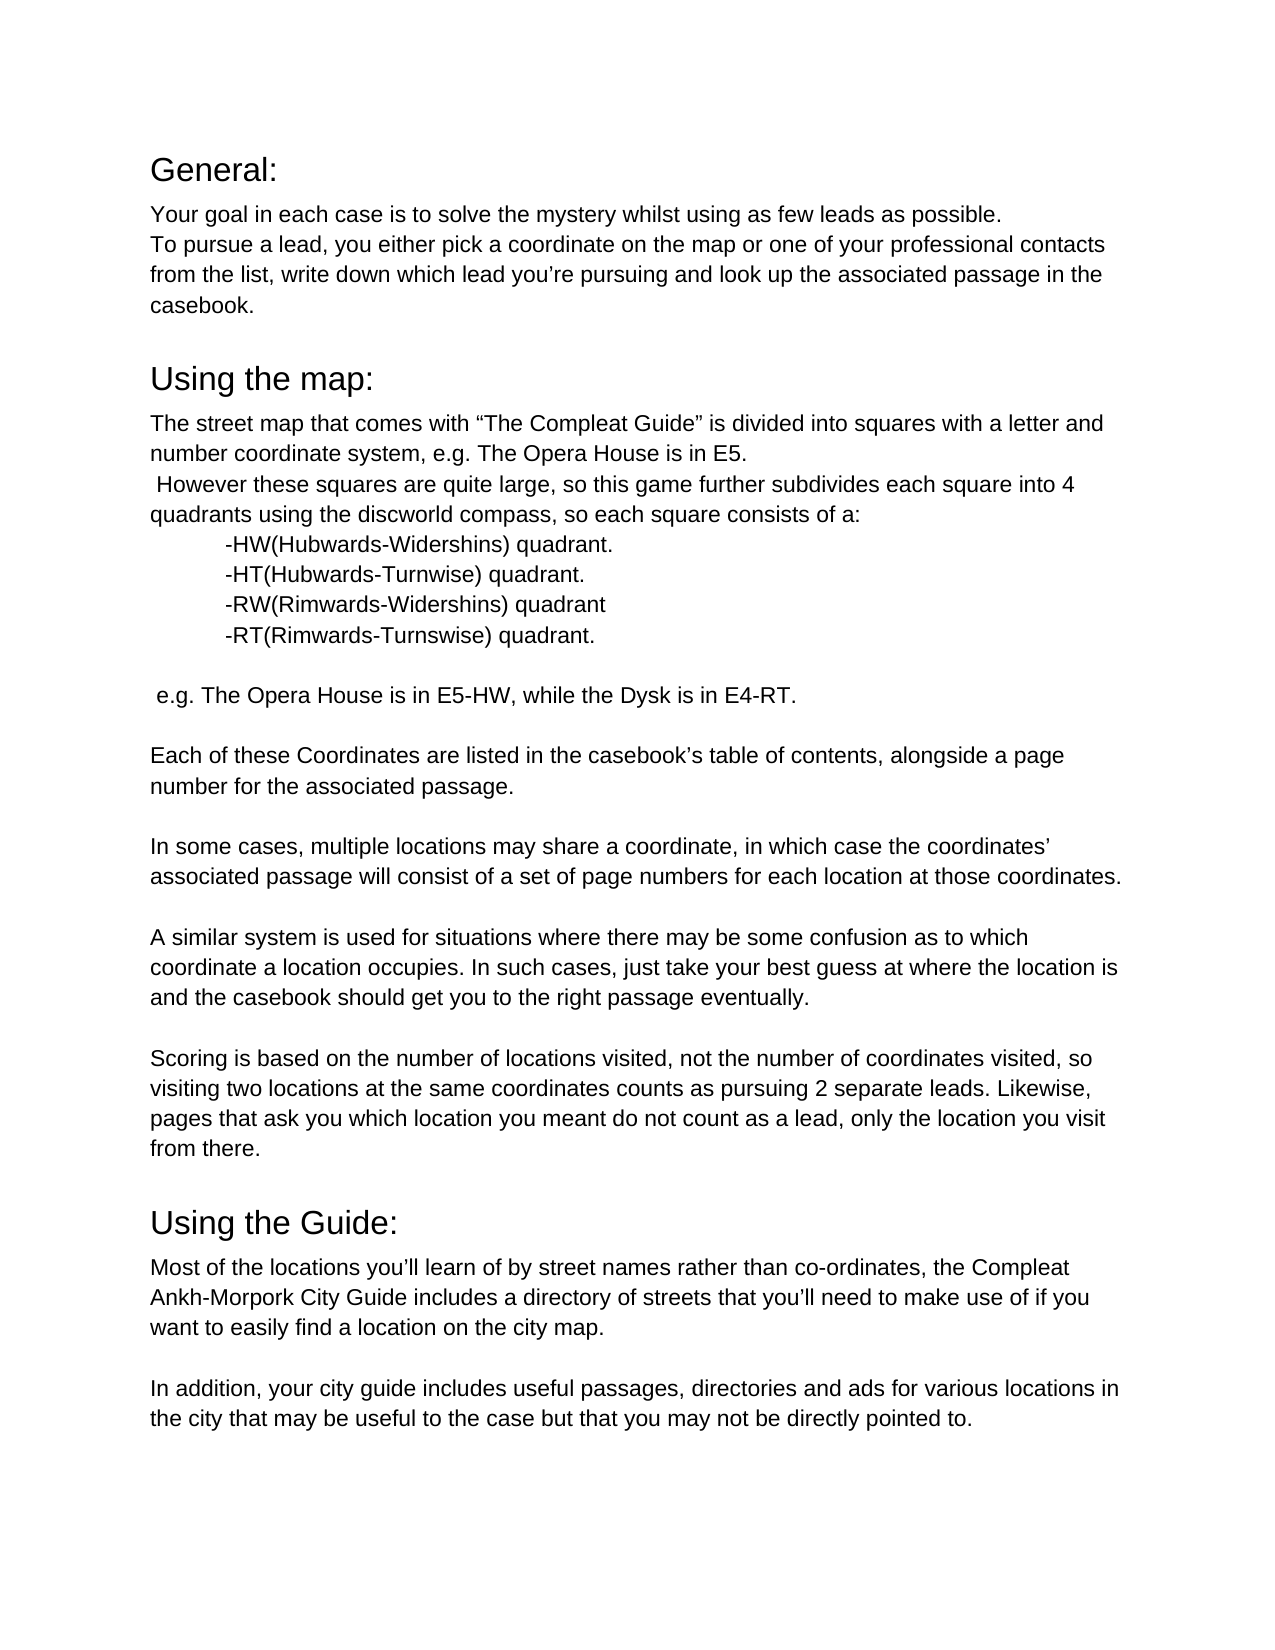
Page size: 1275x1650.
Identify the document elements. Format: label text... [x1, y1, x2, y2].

text Your goal in each case is to solve the mystery whilst using as few leads as possible. [150, 201, 1125, 227]
text The street map that comes with “The Compleat Guide” is divided into squares with a letter and number coordinate system, e.g. The Opera House is in E5. [150, 410, 1125, 467]
text -RW(Rimwards-Widershins) quadrant [150, 591, 1125, 618]
text In some cases, multiple locations may share a coordinate, in which case the coordinates’ associated passage will consist of a set of page numbers for each location at those coordinates. [150, 833, 1125, 890]
text e.g. The Opera House is in E5-HW, while the Dysk is in E4-RT. [150, 682, 1125, 708]
text To pursue a lead, you either pick a coordinate on the map or one of your professional contacts from the list, write down which lead you’re pursuing and look up the associated passage in the casebook. [150, 231, 1125, 318]
text However these squares are quite large, so this game further subdivides each square into 4 quadrants using the discworld compass, so each square consists of a: [150, 471, 1125, 527]
text -HW(Hubwards-Widershins) quadrant. [150, 531, 1125, 557]
text -HT(Hubwards-Turnwise) quadrant. [150, 561, 1125, 588]
subtitle General: [150, 150, 1125, 188]
subtitle Using the Guide: [150, 1203, 1125, 1241]
text Scoring is based on the number of locations visited, not the number of coordinates visited, so visiting two locations at the same coordinates counts as pursuing 2 separate leads. Likewise, pages that ask you which location you meant do not count as a lead, only the location you visit from there. [150, 1044, 1125, 1162]
text Most of the locations you’ll learn of by street names rather than co-ordinates, the Compleat Ankh-Morpork City Guide includes a directory of streets that you’ll need to make use of if you want to easily find a location on the city map. [150, 1254, 1125, 1341]
text -RT(Rimwards-Turnswise) quadrant. [150, 622, 1125, 648]
text A similar system is used for situations where there may be some confusion as to which coordinate a location occupies. In such cases, just take your best guess at where the location is and the casebook should get you to the right passage eventually. [150, 924, 1125, 1011]
text In addition, your city guide includes useful passages, directories and ads for various locations in the city that may be useful to the case but that you may not be directly pointed to. [150, 1375, 1125, 1431]
subtitle Using the map: [150, 359, 1125, 398]
text Each of these Coordinates are listed in the casebook’s table of contents, alongside a page number for the associated passage. [150, 742, 1125, 799]
